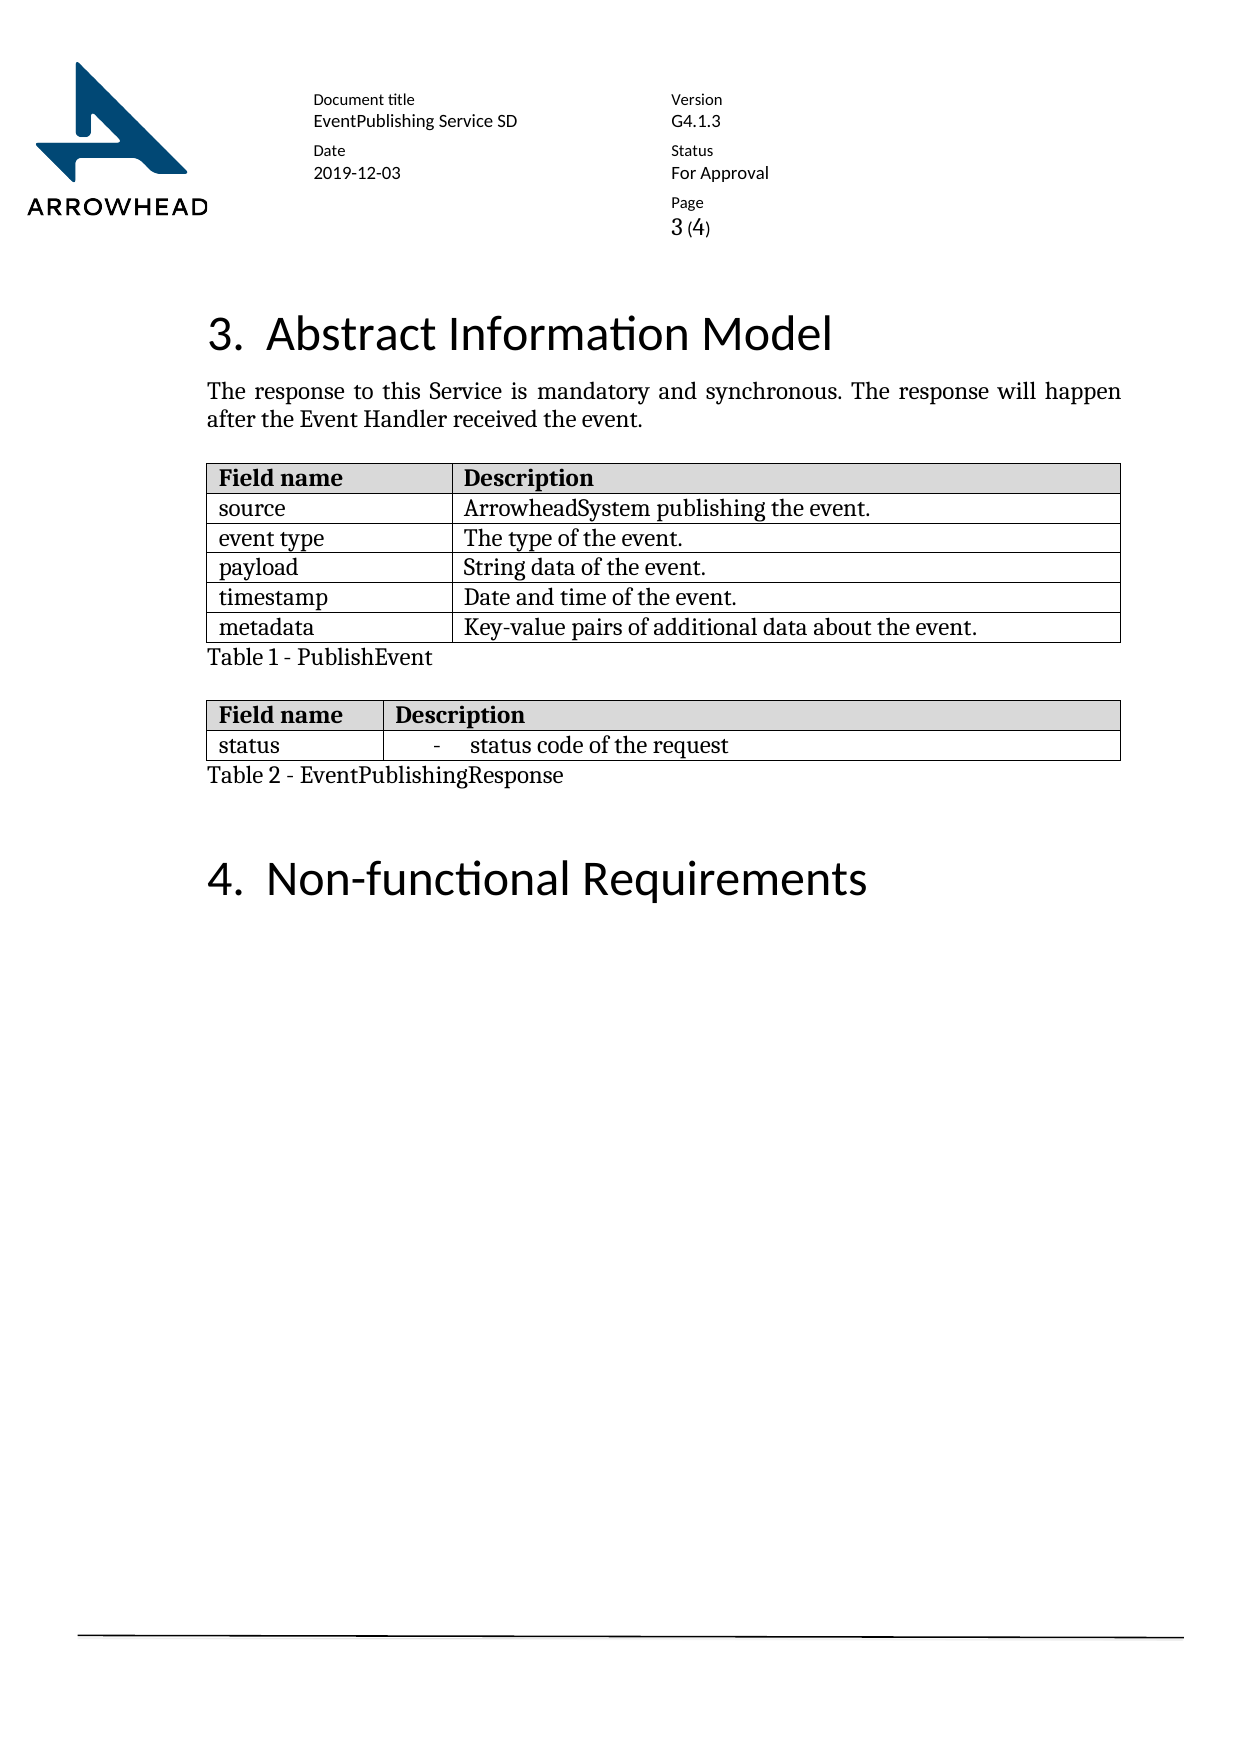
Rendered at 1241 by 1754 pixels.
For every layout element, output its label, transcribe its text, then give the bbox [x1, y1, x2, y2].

table_cell Date and time of the event. [453, 583, 1120, 612]
table_cell metadata [207, 613, 452, 642]
title Abstract Information Model [207, 310, 1122, 360]
table_header Field name [207, 701, 383, 730]
table_header Description [453, 464, 1120, 493]
table_cell source [207, 494, 452, 522]
picture [27, 62, 208, 222]
table_cell timestamp [207, 583, 452, 612]
table_header Field name [207, 464, 452, 493]
table_cell ArrowheadSystem publishing the event. [453, 494, 1120, 522]
table_cell Key-value pairs of additional data about the event. [453, 613, 1120, 642]
table_header Description [384, 701, 1120, 730]
text Table 1 - PublishEvent [207, 643, 1122, 671]
table_cell String data of the event. [453, 553, 1120, 582]
table_cell status code of the request [384, 731, 1120, 760]
title Non-functional Requirements [207, 856, 1122, 906]
table_cell status [207, 731, 383, 760]
text Table 2 - EventPublishingResponse [207, 761, 1122, 789]
table_cell payload [207, 553, 452, 582]
text The response to this Service is mandatory and synchronous. The response will happen after the Event Handler received the event. [207, 377, 1122, 434]
table_cell The type of the event. [453, 524, 1120, 552]
table_cell event type [207, 524, 452, 552]
